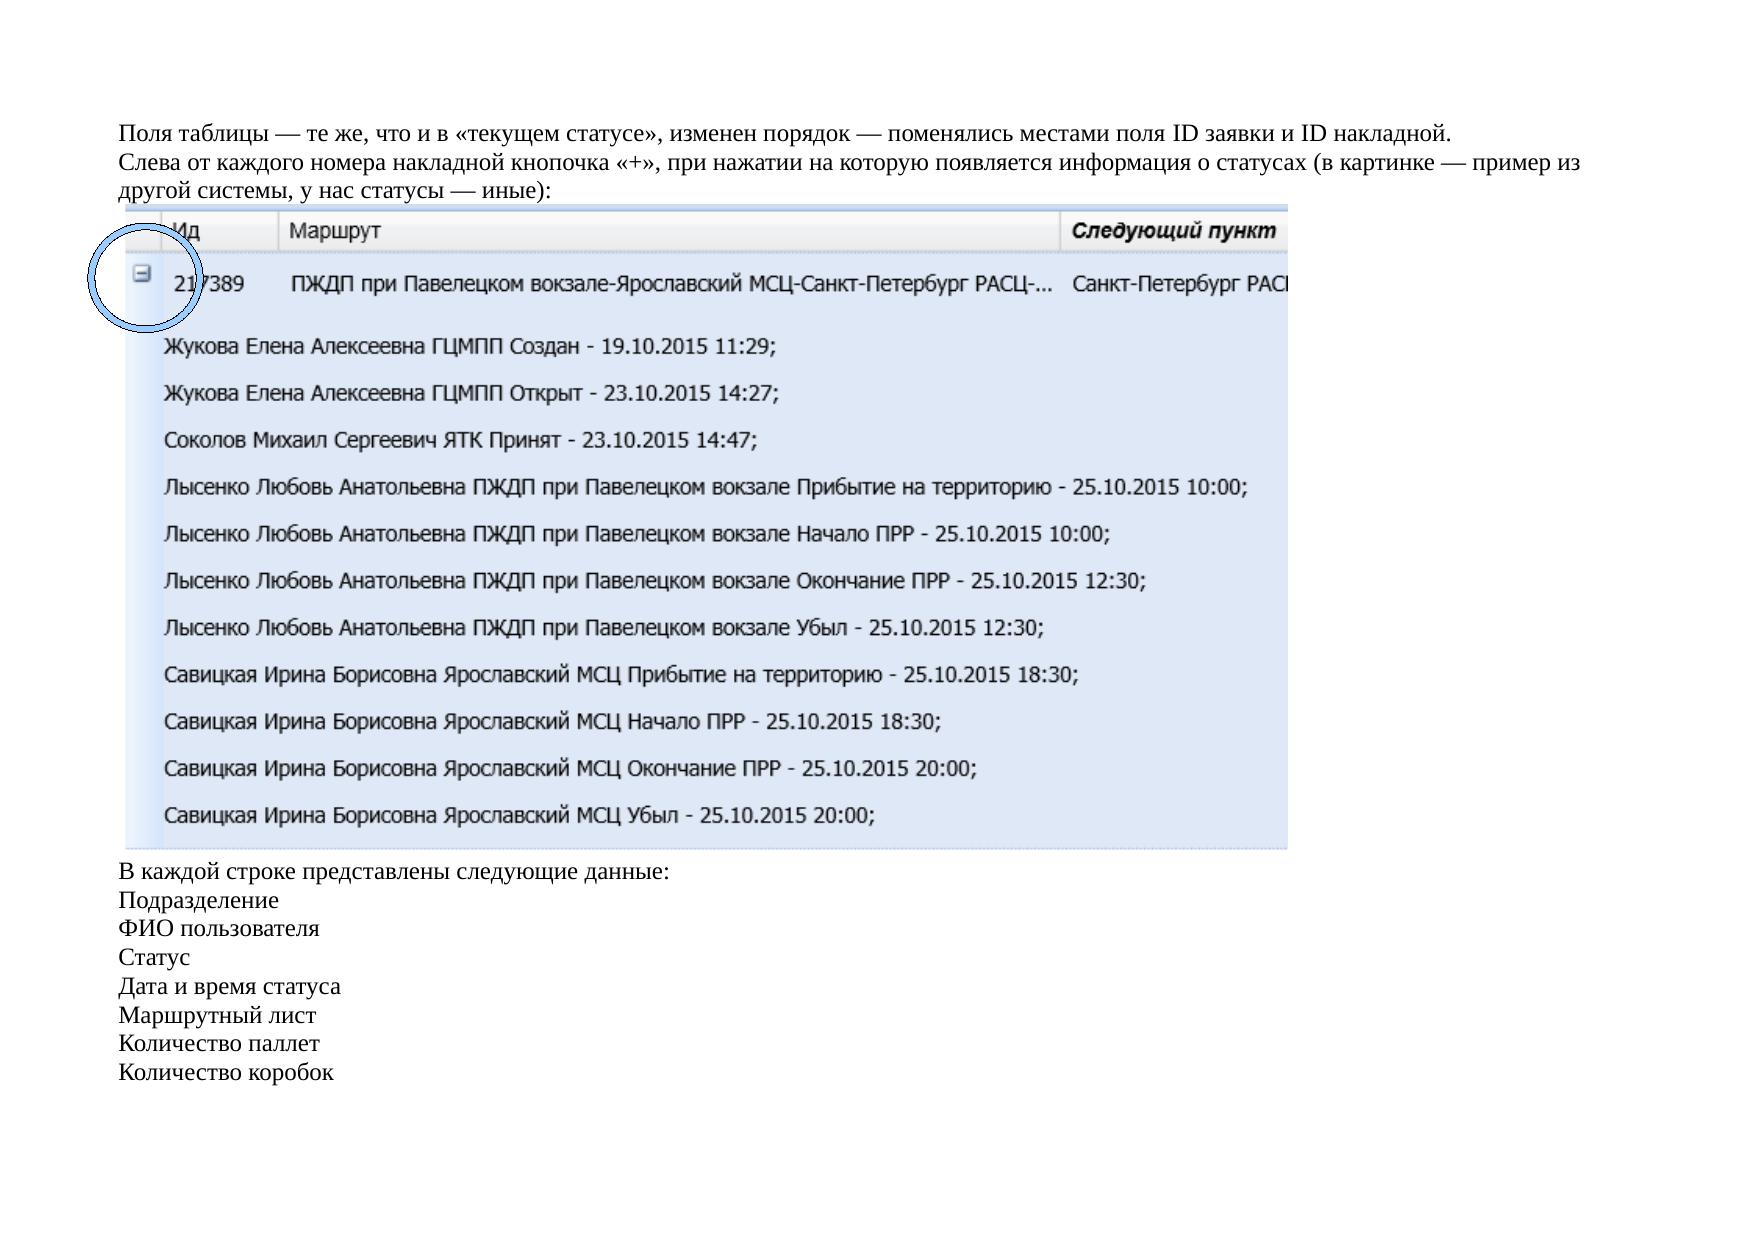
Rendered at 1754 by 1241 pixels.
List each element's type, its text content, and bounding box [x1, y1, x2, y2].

text Дата и время статуса [118, 971, 1636, 1000]
text Статус [118, 942, 1636, 971]
text Маршрутный лист [118, 1000, 1636, 1028]
text ФИО пользователя [118, 913, 1636, 942]
text Слева от каждого номера накладной кнопочка «+», при нажатии на которую появляется информация о статусах (в картинке — пример из другой системы, у нас статусы — иные): [118, 147, 1636, 204]
text Подразделение [118, 885, 1636, 913]
picture [125, 230, 196, 325]
text Количество паллет [118, 1028, 1636, 1057]
picture [125, 204, 1288, 856]
text В каждой строке представлены следующие данные: [118, 204, 1636, 885]
text Количество коробок [118, 1057, 1636, 1086]
text Поля таблицы — те же, что и в «текущем статусе», изменен порядок — поменялись местами поля ID заявки и ID накладной. [118, 118, 1636, 147]
